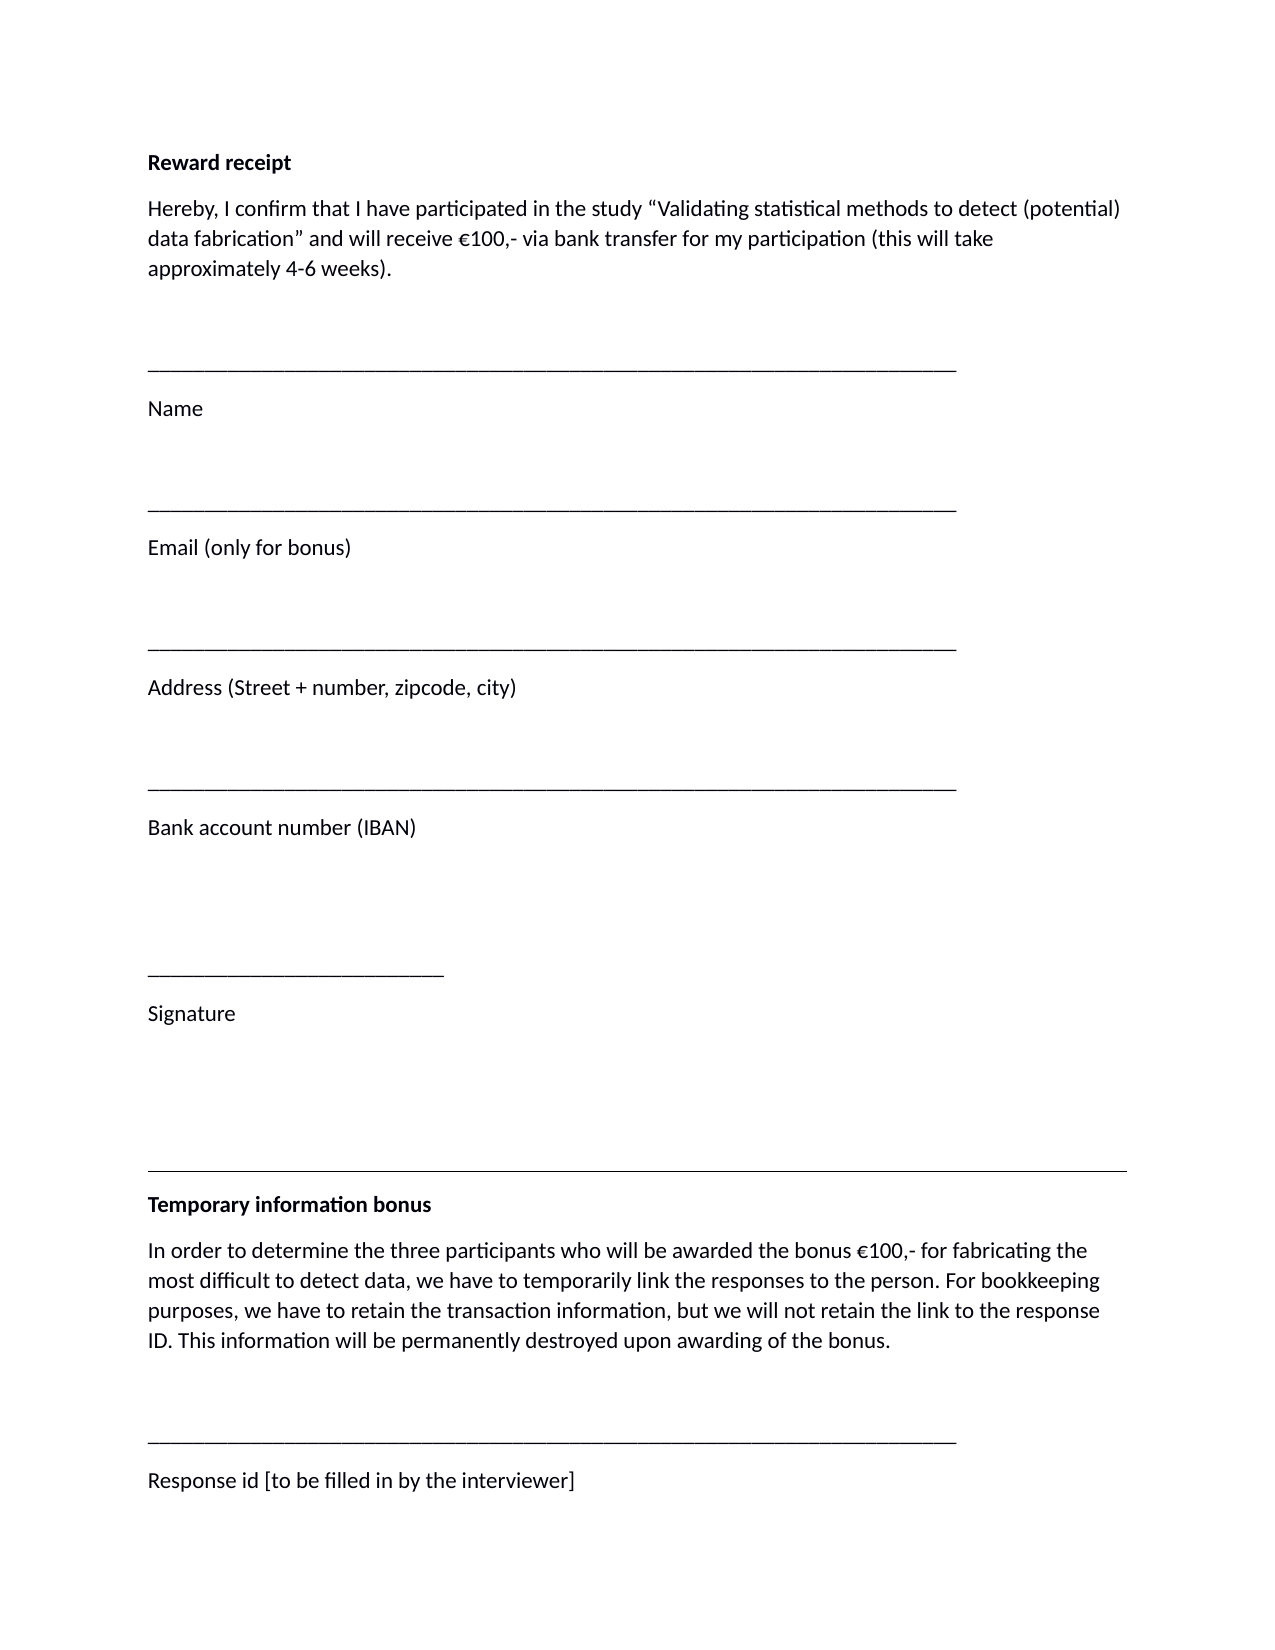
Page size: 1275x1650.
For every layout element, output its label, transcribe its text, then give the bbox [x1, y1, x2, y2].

text _______________________________________________________________________ [148, 347, 1127, 375]
text Reward receipt [148, 148, 1127, 176]
text Bank account number (IBAN) [148, 813, 1127, 841]
text _______________________________________________________________________ [148, 766, 1127, 794]
text Temporary information bonus [148, 1190, 1127, 1218]
text Address (Street + number, zipcode, city) [148, 673, 1127, 701]
text Signature [148, 999, 1127, 1027]
text _______________________________________________________________________ [148, 487, 1127, 515]
text Hereby, I confirm that I have participated in the study “Validating statistical methods to detect (potential) data fabrication” and will receive €100,- via bank transfer for my participation (this will take approximately 4-6 weeks). [148, 194, 1127, 282]
text In order to determine the three participants who will be awarded the bonus €100,- for fabricating the most difficult to detect data, we have to temporarily link the responses to the person. For bookkeeping purposes, we have to retain the transaction information, but we will not retain the link to the response ID. This information will be permanently destroyed upon awarding of the bonus. [148, 1236, 1127, 1354]
text _______________________________________________________________________ [148, 1419, 1127, 1447]
text Name [148, 394, 1127, 422]
text Response id [to be filled in by the interviewer] [148, 1466, 1127, 1494]
text _______________________________________________________________________ [148, 626, 1127, 654]
text __________________________ [148, 952, 1127, 980]
text Email (only for bonus) [148, 533, 1127, 561]
